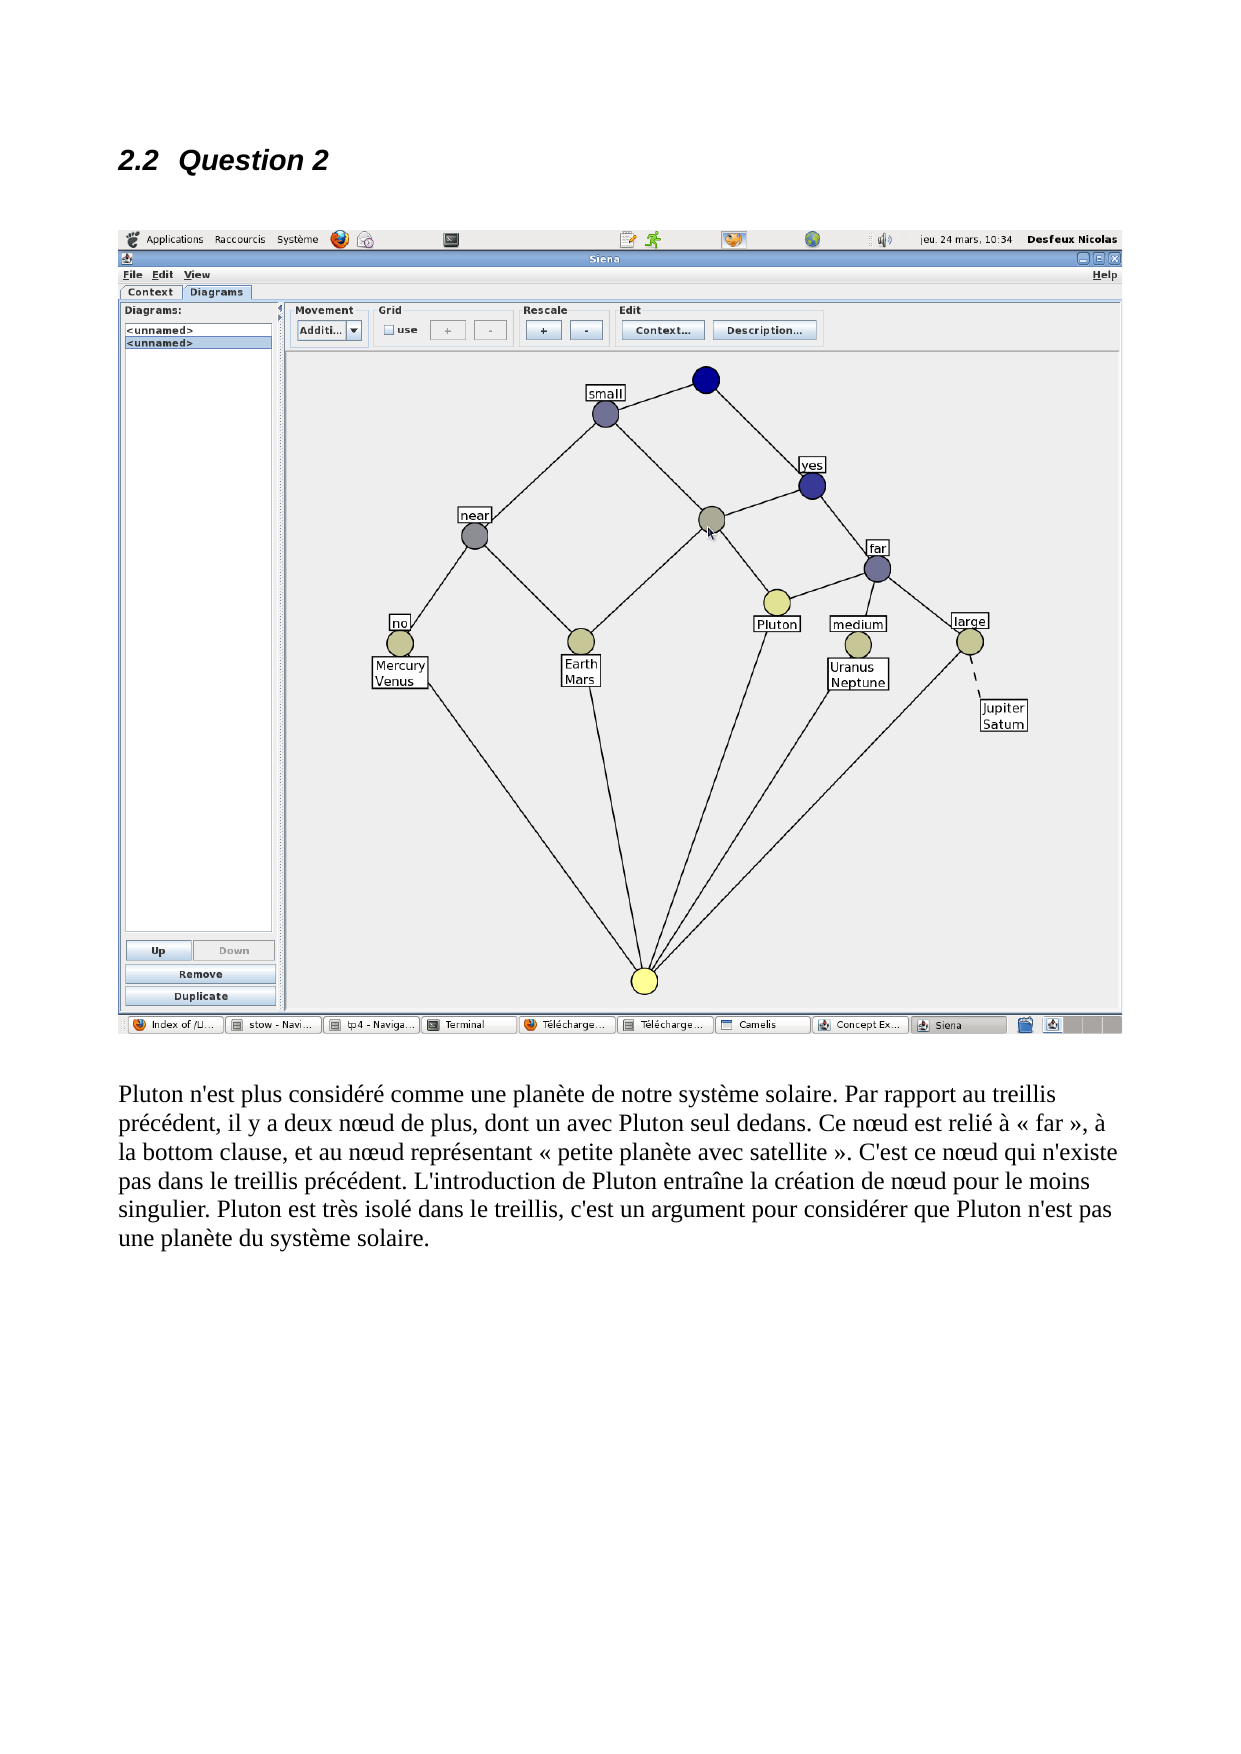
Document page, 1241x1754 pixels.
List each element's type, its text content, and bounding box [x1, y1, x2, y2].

text Pluton n'est plus considéré comme une planète de notre système solaire. Par rapport au treillis précédent, il y a deux nœud de plus, dont un avec Pluton seul dedans. Ce nœud est relié à « far », à la bottom clause, et au nœud représentant « petite planète avec satellite ». C'est ce nœud qui n'existe pas dans le treillis précédent. L'introduction de Pluton entraîne la création de nœud pour le moins singulier. Pluton est très isolé dans le treillis, c'est un argument pour considérer que Pluton n'est pas une planète du système solaire. [118, 1079, 1122, 1252]
picture [118, 230, 1123, 1034]
subtitle Question 2 [118, 143, 1122, 177]
